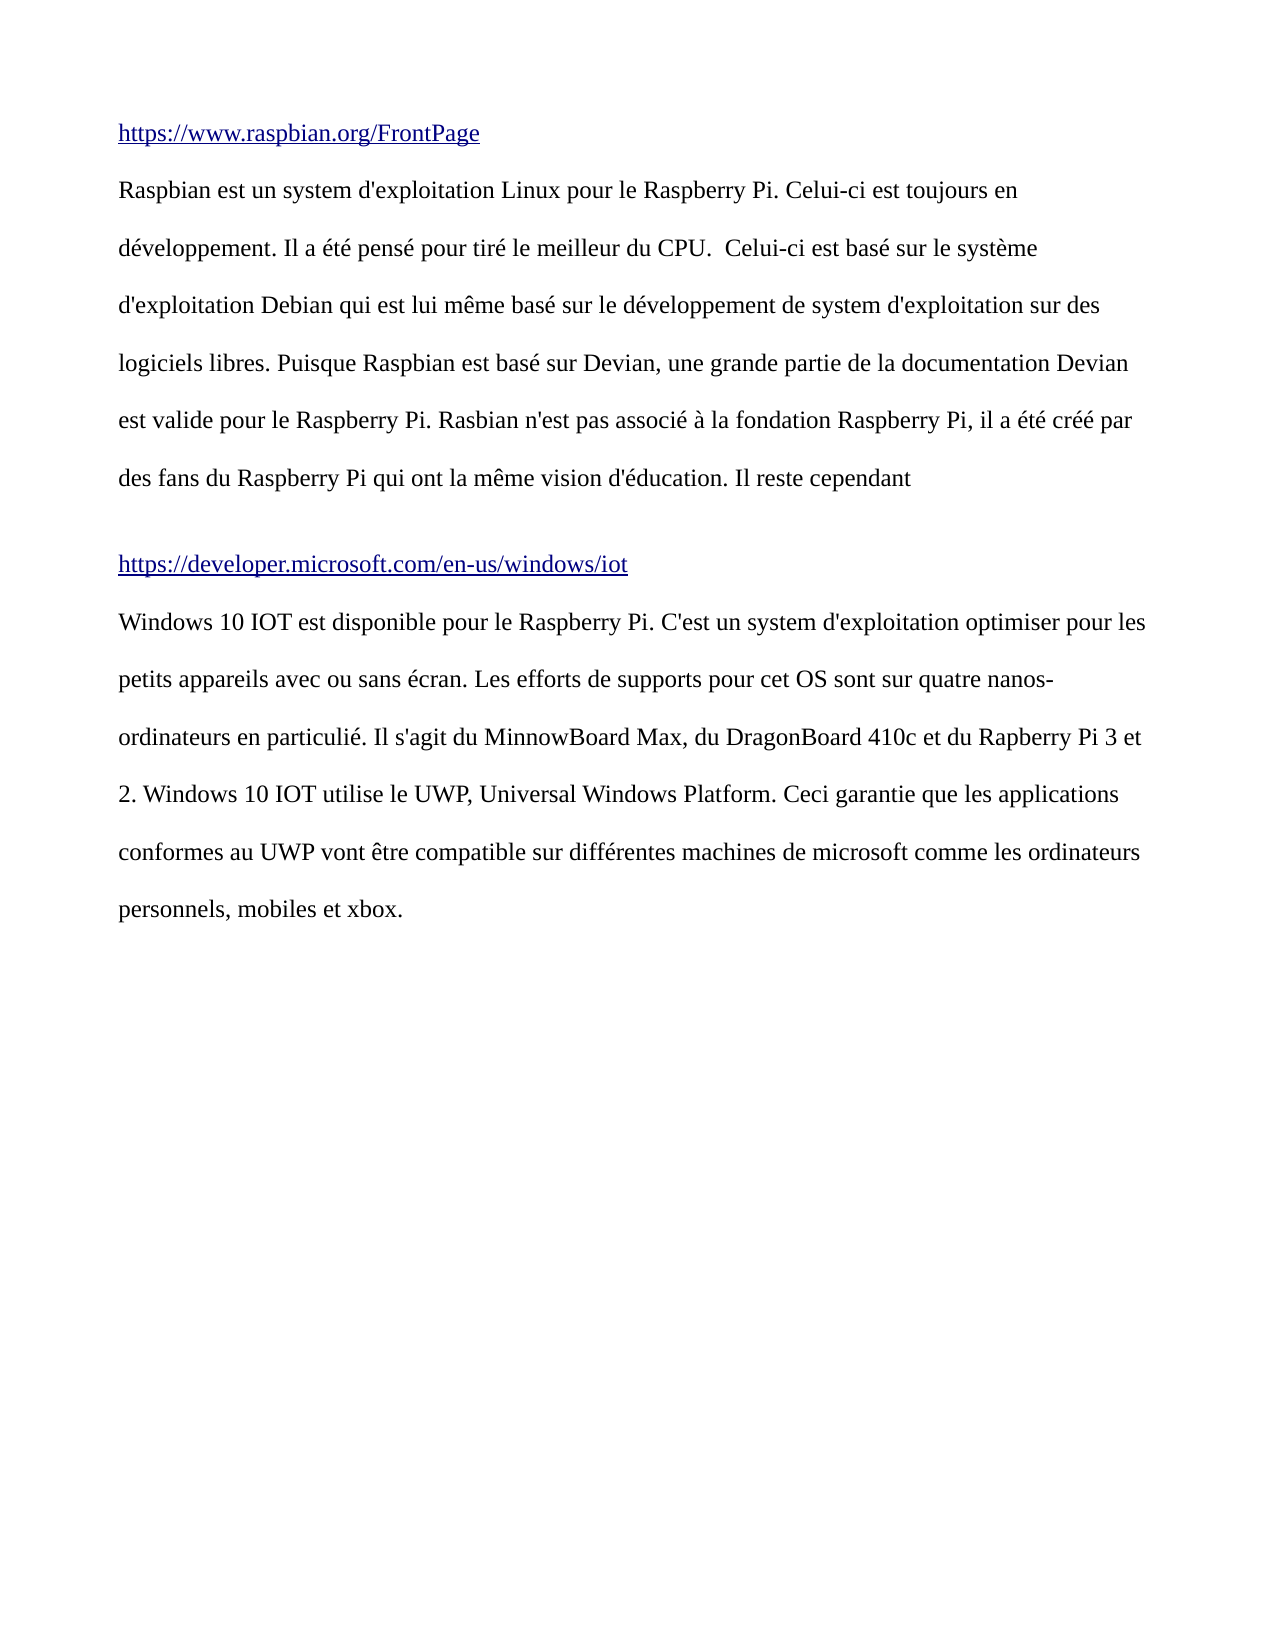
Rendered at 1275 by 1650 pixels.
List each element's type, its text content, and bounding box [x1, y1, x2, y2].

text https://developer.microsoft.com/en-us/windows/iot [118, 549, 1157, 578]
text Windows 10 IOT est disponible pour le Raspberry Pi. C'est un system d'exploitation optimiser pour les petits appareils avec ou sans écran. Les efforts de supports pour cet OS sont sur quatre nanos-ordinateurs en particulié. Il s'agit du MinnowBoard Max, du DragonBoard 410c et du Rapberry Pi 3 et 2. Windows 10 IOT utilise le UWP, Universal Windows Platform. Ceci garantie que les applications conformes au UWP vont être compatible sur différentes machines de microsoft comme les ordinateurs personnels, mobiles et xbox. [118, 607, 1157, 923]
text Raspbian est un system d'exploitation Linux pour le Raspberry Pi. Celui-ci est toujours en développement. Il a été pensé pour tiré le meilleur du CPU. Celui-ci est basé sur le système d'exploitation Debian qui est lui même basé sur le développement de system d'exploitation sur des logiciels libres. Puisque Raspbian est basé sur Devian, une grande partie de la documentation Devian est valide pour le Raspberry Pi. Rasbian n'est pas associé à la fondation Raspberry Pi, il a été créé par des fans du Raspberry Pi qui ont la même vision d'éducation. Il reste cependant [118, 176, 1157, 492]
text https://www.raspbian.org/FrontPage [118, 118, 1157, 147]
